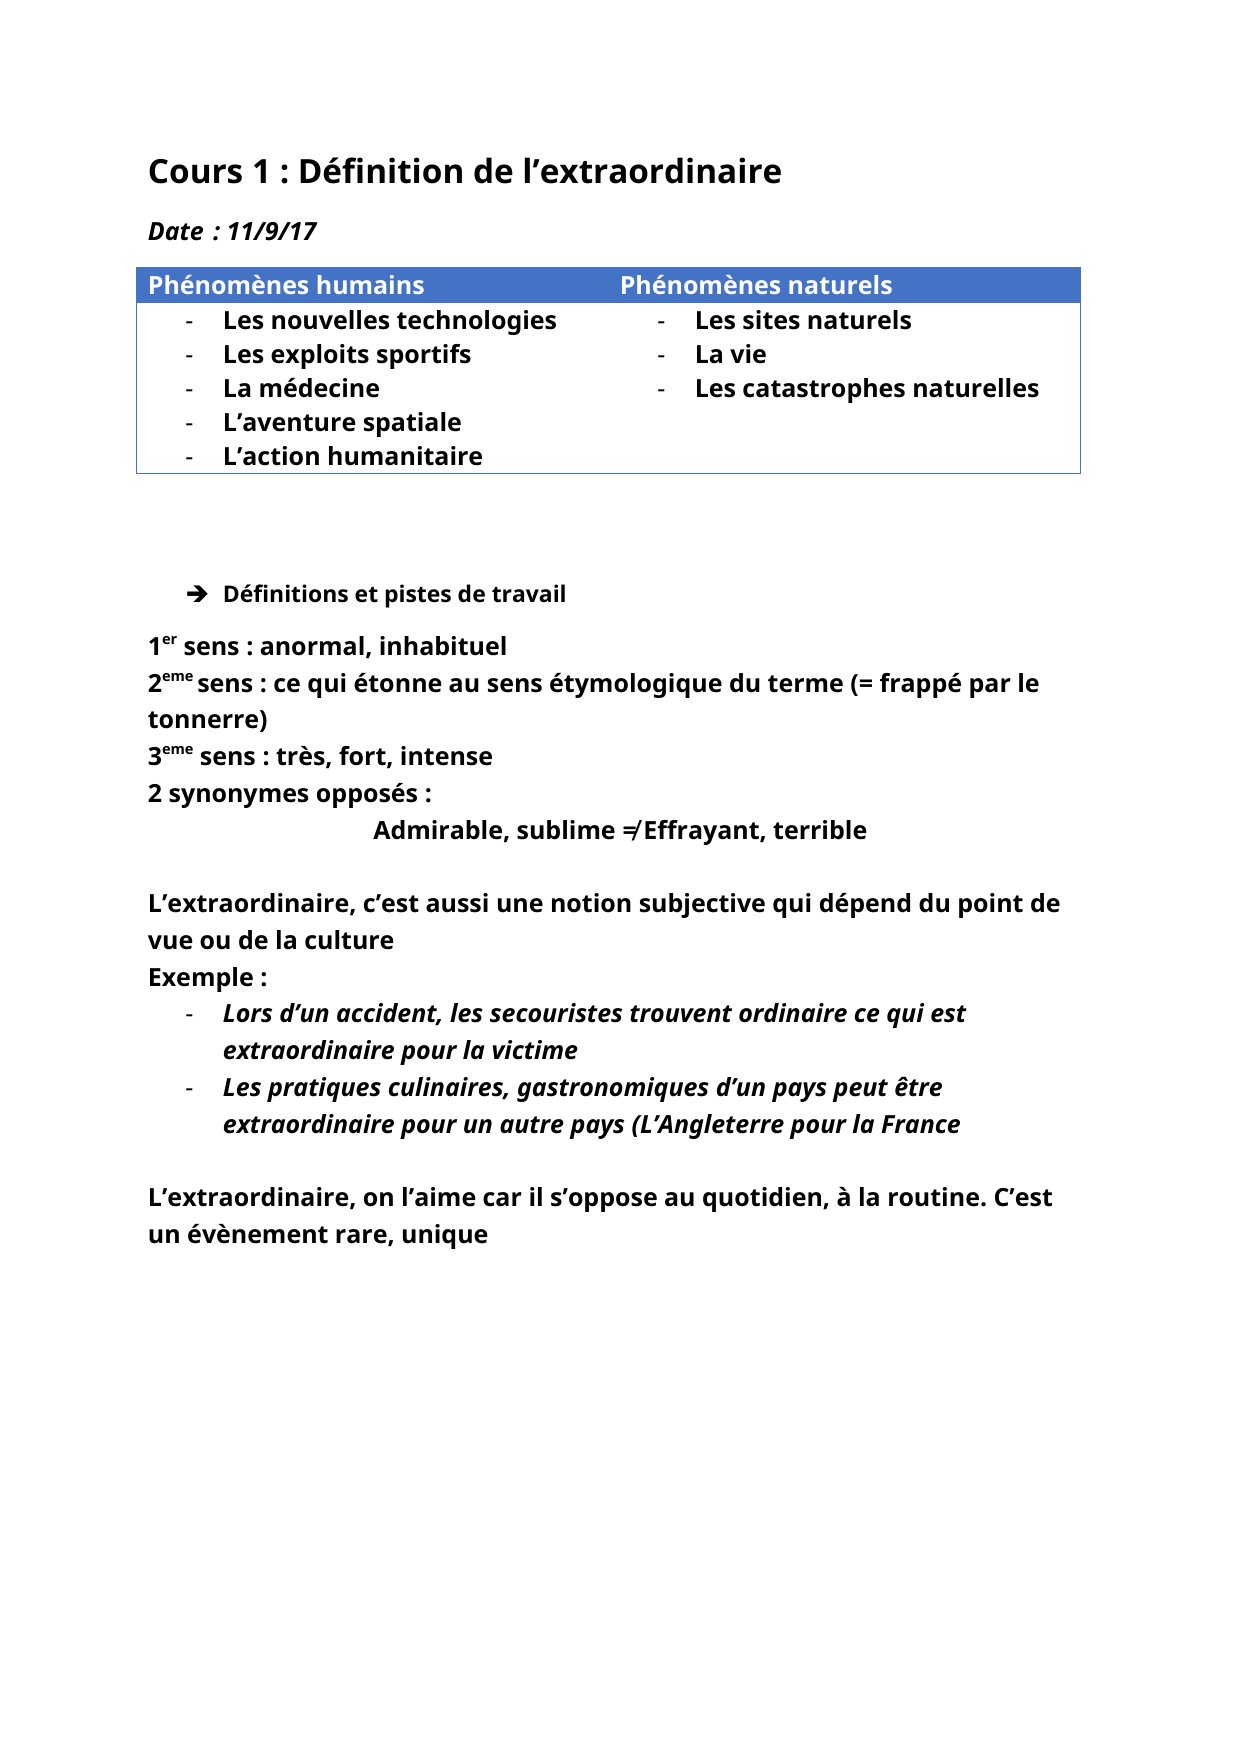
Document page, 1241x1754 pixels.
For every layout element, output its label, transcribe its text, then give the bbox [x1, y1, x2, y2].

text 2eme sens : ce qui étonne au sens étymologique du terme (= frappé par le tonnerre) [148, 665, 1093, 736]
table_header Phénomènes humains [137, 268, 608, 302]
text L’extraordinaire, on l’aime car il s’oppose au quotidien, à la routine. C’est un évènement rare, unique [148, 1180, 1093, 1251]
text Exemple : [148, 959, 1093, 993]
text 3eme sens : très, fort, intense [148, 739, 1093, 773]
text L’extraordinaire, c’est aussi une notion subjective qui dépend du point de vue ou de la culture [148, 886, 1093, 957]
list Les pratiques culinaires, gastronomiques d’un pays peut être extraordinaire pour un autre pays (L’Angleterre pour la France [185, 1070, 1093, 1141]
list Définitions et pistes de travail [185, 578, 1093, 609]
text Date : 11/9/17 [148, 213, 1093, 247]
table_cell Les sites naturels La vie Les catastrophes naturelles [608, 303, 1080, 473]
table_cell Les nouvelles technologies Les exploits sportifs La médecine L’aventure spatiale L’action humanitaire [137, 303, 608, 473]
text 2 synonymes opposés : [148, 776, 1093, 809]
text Cours 1 : Définition de l’extraordinaire [148, 148, 1093, 193]
text 1er sens : anormal, inhabituel [148, 628, 1093, 662]
text Admirable, sublime ≠ Effrayant, terrible [148, 812, 1093, 846]
list Lors d’un accident, les secouristes trouvent ordinaire ce qui est extraordinaire pour la victime [185, 996, 1093, 1067]
table_header Phénomènes naturels [608, 268, 1080, 302]
